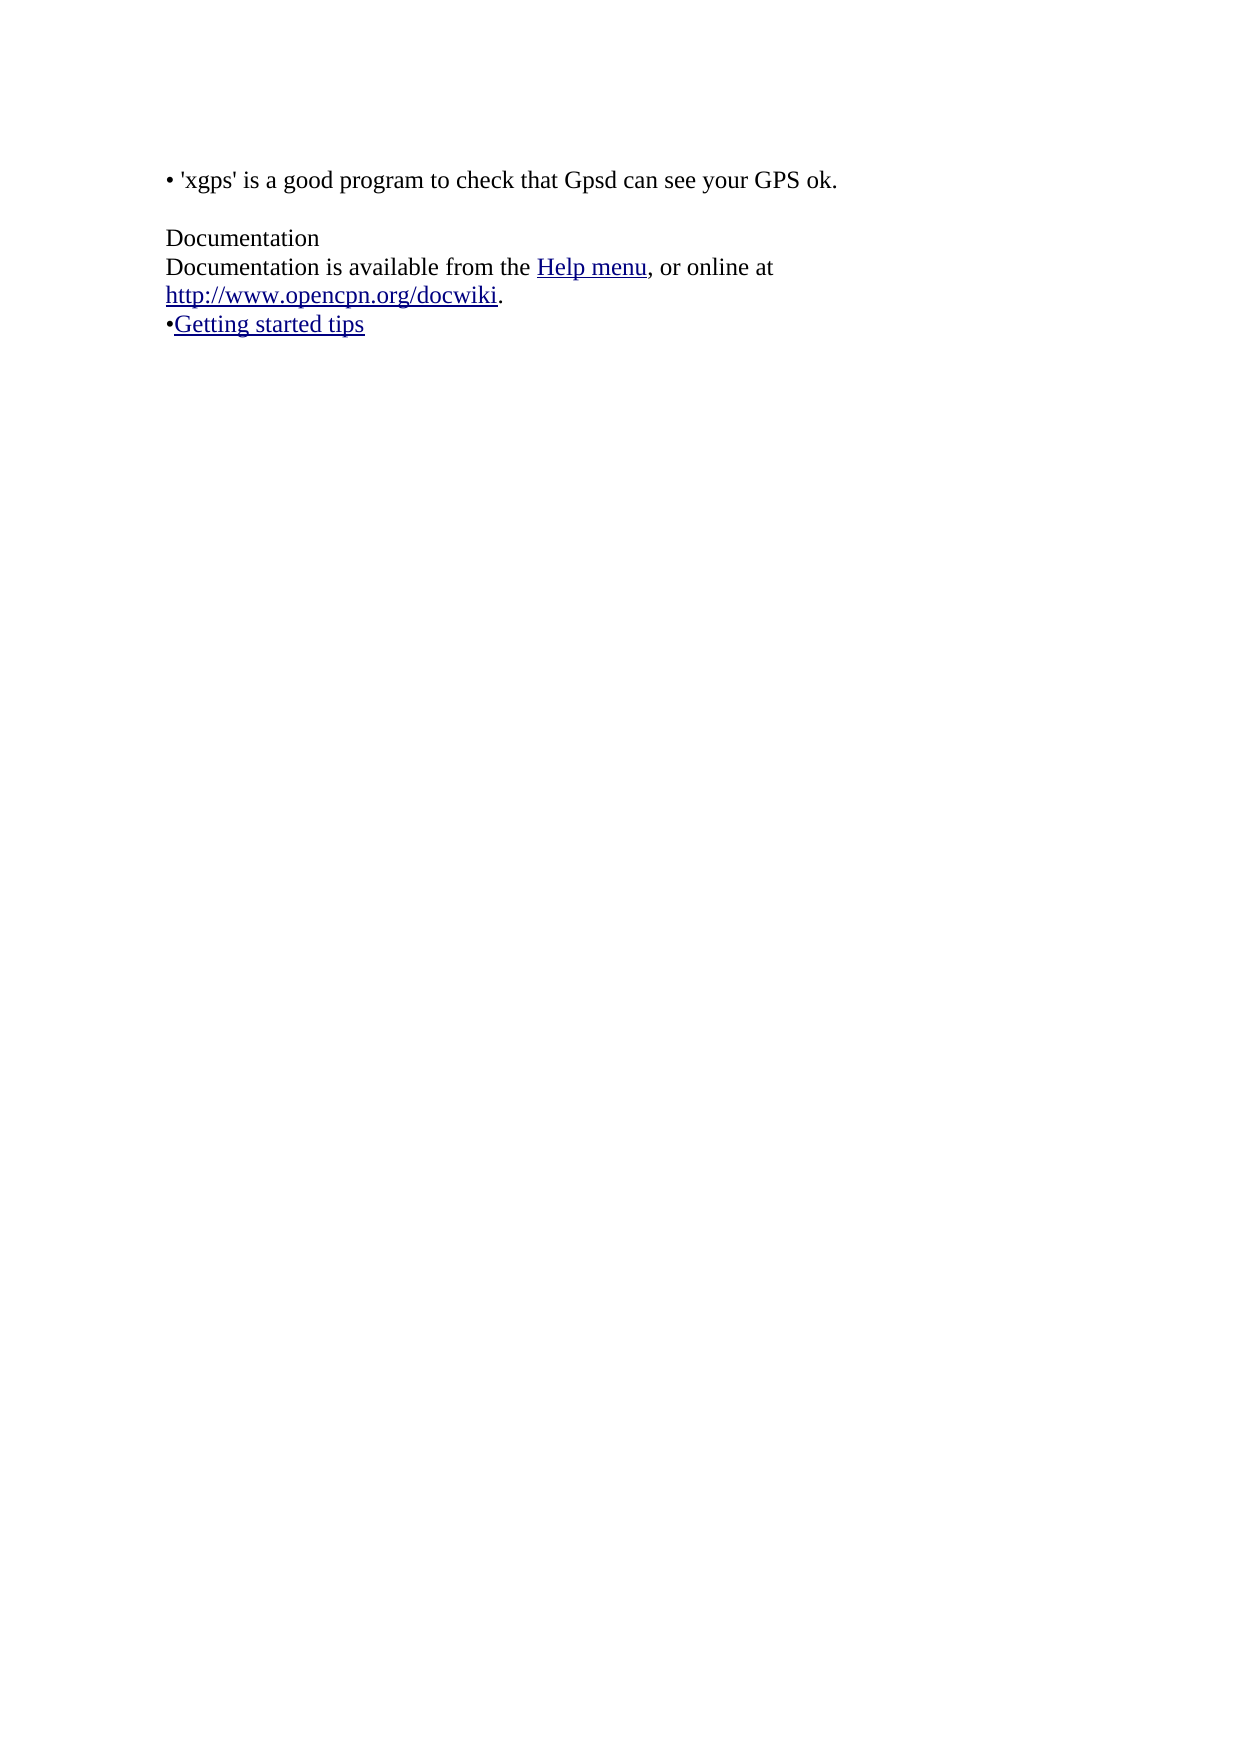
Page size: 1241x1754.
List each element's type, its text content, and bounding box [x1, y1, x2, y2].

text Documentation [165, 223, 1075, 252]
text Documentation is available from the Help menu, or online at http://www.opencpn.org/docwiki. [165, 252, 1075, 309]
text • 'xgps' is a good program to check that Gpsd can see your GPS ok. [165, 165, 1075, 223]
text •Getting started tips [165, 309, 1075, 338]
